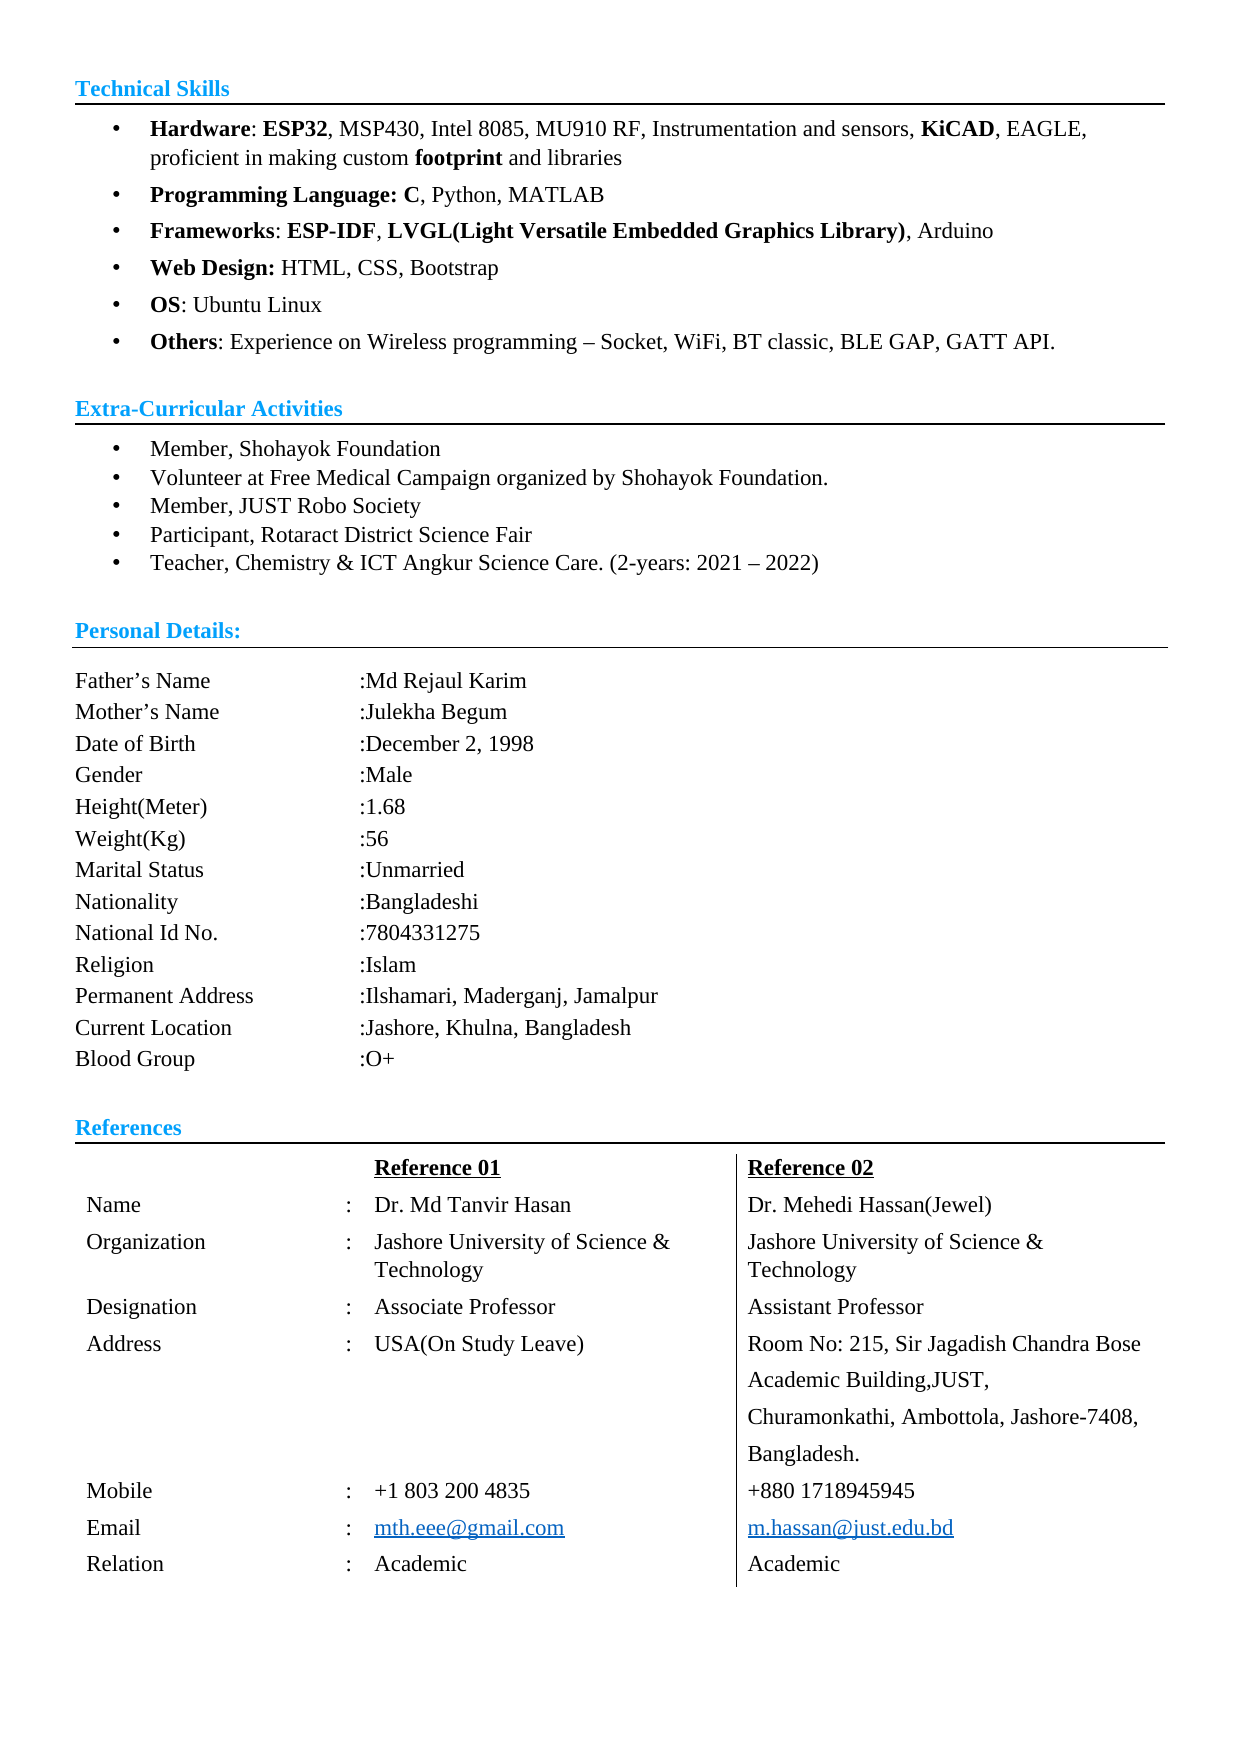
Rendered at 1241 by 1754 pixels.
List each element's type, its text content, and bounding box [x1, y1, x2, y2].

list Member, JUST Robo Society [112, 492, 1165, 519]
table_cell Email [75, 1514, 278, 1550]
table_cell : [278, 1550, 363, 1587]
table_cell : [278, 1514, 363, 1550]
table_cell : [292, 856, 365, 888]
table_cell 1.68 [365, 793, 1047, 824]
list Programming Language: C, Python, MATLAB [112, 181, 1165, 207]
text References [75, 1114, 1165, 1142]
table_cell Relation [75, 1550, 278, 1587]
table_cell : [292, 698, 365, 730]
table_cell Blood Group [75, 1046, 292, 1077]
table_cell : [292, 951, 365, 982]
table_cell Bangladeshi [365, 888, 1047, 919]
table_cell Ilshamari, Maderganj, Jamalpur [365, 983, 1047, 1014]
list OS: Ubuntu Linux [112, 291, 1165, 317]
table_cell : [292, 919, 365, 951]
table_cell Associate Professor [363, 1293, 736, 1330]
table_cell Designation [75, 1293, 278, 1330]
table_cell +880 1718945945 [737, 1477, 1162, 1514]
table_cell m.hassan@just.edu.bd [737, 1514, 1162, 1550]
table_header [75, 1154, 278, 1191]
list Participant, Rotaract District Science Fair [112, 521, 1165, 547]
table_cell O+ [365, 1046, 1047, 1077]
table_cell : [292, 793, 365, 824]
text Technical Skills [75, 75, 1165, 103]
table_cell : [292, 761, 365, 793]
table_cell Assistant Professor [737, 1293, 1162, 1330]
table_cell Gender [75, 761, 292, 793]
table_cell Academic [737, 1550, 1162, 1587]
table_cell National Id No. [75, 919, 292, 951]
table_cell : [278, 1228, 363, 1293]
table_cell : [292, 730, 365, 761]
table_cell Julekha Begum [365, 698, 1047, 730]
table_cell Mobile [75, 1477, 278, 1514]
table_header Father’s Name [75, 667, 292, 698]
table_cell Height(Meter) [75, 793, 292, 824]
list Others: Experience on Wireless programming – Socket, WiFi, BT classic, BLE GAP, GATT API. [112, 328, 1165, 354]
table_cell : [292, 1046, 365, 1077]
table_cell Islam [365, 951, 1047, 982]
table_cell Nationality [75, 888, 292, 919]
text Extra-Curricular Activities [75, 395, 1165, 423]
table_cell Unmarried [365, 856, 1047, 888]
table_cell December 2, 1998 [365, 730, 1047, 761]
list Teacher, Chemistry & ICT Angkur Science Care. (2-years: 2021 – 2022) [112, 549, 1165, 576]
table_cell : [278, 1477, 363, 1514]
list Web Design: HTML, CSS, Bootstrap [112, 254, 1165, 281]
table_header Reference 01 [363, 1154, 736, 1191]
table_cell : [292, 983, 365, 1014]
table_cell +1 803 200 4835 [363, 1477, 736, 1514]
table_cell Current Location [75, 1014, 292, 1046]
table_header [278, 1154, 363, 1191]
table_cell : [278, 1191, 363, 1228]
table_cell USA(On Study Leave) [363, 1330, 736, 1477]
table_cell : [292, 1014, 365, 1046]
table_cell 7804331275 [365, 919, 1047, 951]
table_header Reference 02 [737, 1154, 1162, 1191]
table_cell Mother’s Name [75, 698, 292, 730]
list Frameworks: ESP-IDF, LVGL(Light Versatile Embedded Graphics Library), Arduino [112, 217, 1165, 244]
table_cell : [278, 1293, 363, 1330]
table_cell : [278, 1330, 363, 1477]
text Personal Details: [72, 614, 1168, 647]
table_cell Academic [363, 1550, 736, 1587]
table_cell Male [365, 761, 1047, 793]
table_cell Dr. Mehedi Hassan(Jewel) [737, 1191, 1162, 1228]
table_cell Religion [75, 951, 292, 982]
table_cell : [292, 825, 365, 856]
list Member, Shohayok Foundation [112, 435, 1165, 462]
table_cell Marital Status [75, 856, 292, 888]
table_cell Name [75, 1191, 278, 1228]
table_cell Jashore University of Science & Technology [737, 1228, 1162, 1293]
table_cell Date of Birth [75, 730, 292, 761]
table_cell mth.eee@gmail.com [363, 1514, 736, 1550]
table_header : [292, 667, 365, 698]
list Volunteer at Free Medical Campaign organized by Shohayok Foundation. [112, 464, 1165, 490]
table_cell 56 [365, 825, 1047, 856]
table_cell Address [75, 1330, 278, 1477]
table_cell Room No: 215, Sir Jagadish Chandra Bose Academic Building,JUST, Churamonkathi, Ambottola, Jashore-7408, Bangladesh. [737, 1330, 1162, 1477]
table_cell Jashore, Khulna, Bangladesh [365, 1014, 1047, 1046]
table_cell Organization [75, 1228, 278, 1293]
table_cell Dr. Md Tanvir Hasan [363, 1191, 736, 1228]
table_cell Permanent Address [75, 983, 292, 1014]
table_header Md Rejaul Karim [365, 667, 1047, 698]
list Hardware: ESP32, MSP430, Intel 8085, MU910 RF, Instrumentation and sensors, KiCAD, EAGLE, proficient in making custom footprint and libraries [112, 115, 1165, 170]
table_cell Jashore University of Science & Technology [363, 1228, 736, 1293]
table_cell Weight(Kg) [75, 825, 292, 856]
table_cell : [292, 888, 365, 919]
